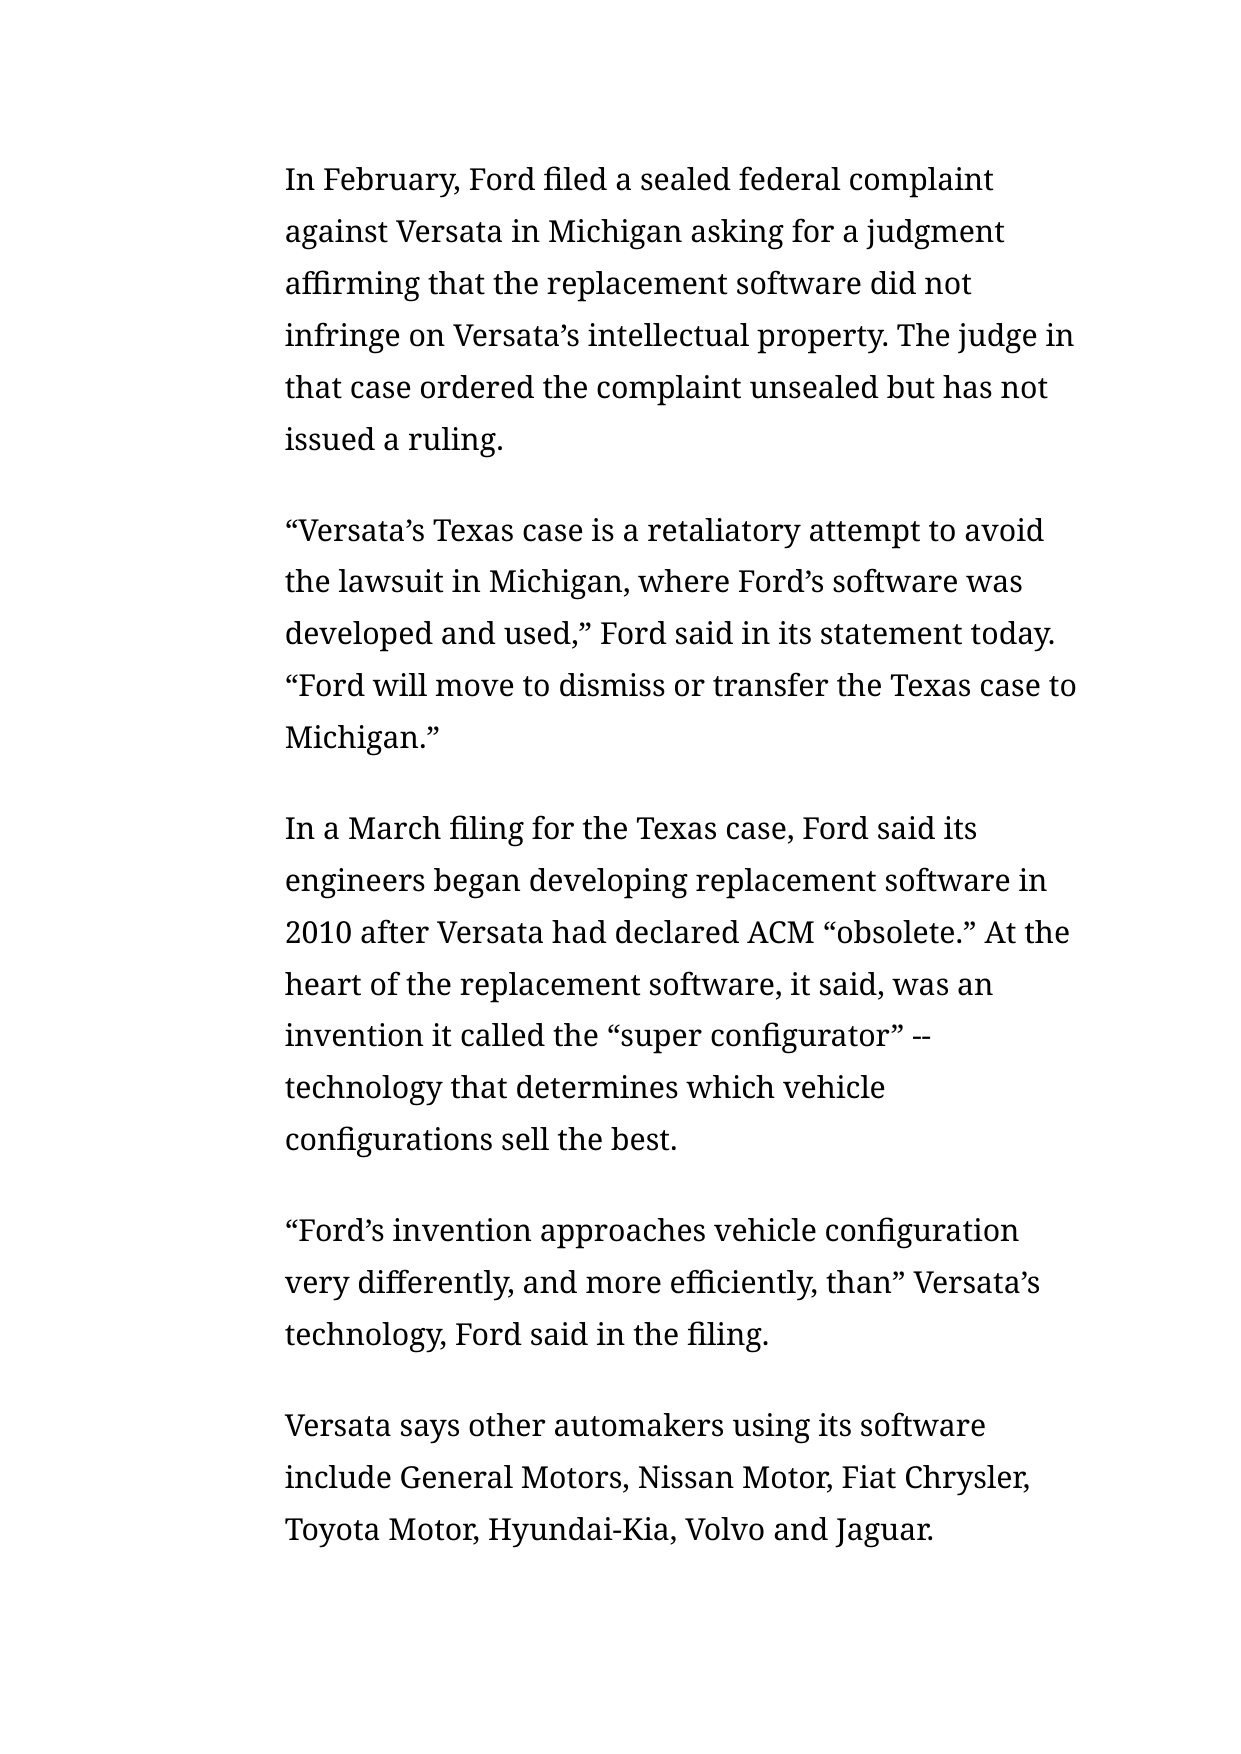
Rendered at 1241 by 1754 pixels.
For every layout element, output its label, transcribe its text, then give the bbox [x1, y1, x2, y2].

text In a March filing for the Texas case, Ford said its engineers began developing replacement software in 2010 after Versata had declared ACM “obsolete.” At the heart of the replacement software, it said, was an invention it called the “super configurator” -- technology that determines which vehicle configurations sell the best. [284, 796, 1093, 1159]
text Versata says other automakers using its software include General Motors, Nissan Motor, Fiat Chrysler, Toyota Motor, Hyundai-Kia, Volvo and Jaguar. [284, 1393, 1093, 1549]
text “Versata’s Texas case is a retaliatory attempt to avoid the lawsuit in Michigan, where Ford’s software was developed and used,” Ford said in its statement today. “Ford will move to dismiss or transfer the Texas case to Michigan.” [284, 498, 1093, 757]
text In February, Ford filed a sealed federal complaint against Versata in Michigan asking for a judgment affirming that the replacement software did not infringe on Versata’s intellectual property. The judge in that case ordered the complaint unsealed but has not issued a ruling. [284, 148, 1093, 459]
text “Ford’s invention approaches vehicle configuration very differently, and more efficiently, than” Versata’s technology, Ford said in the filing. [284, 1198, 1093, 1354]
